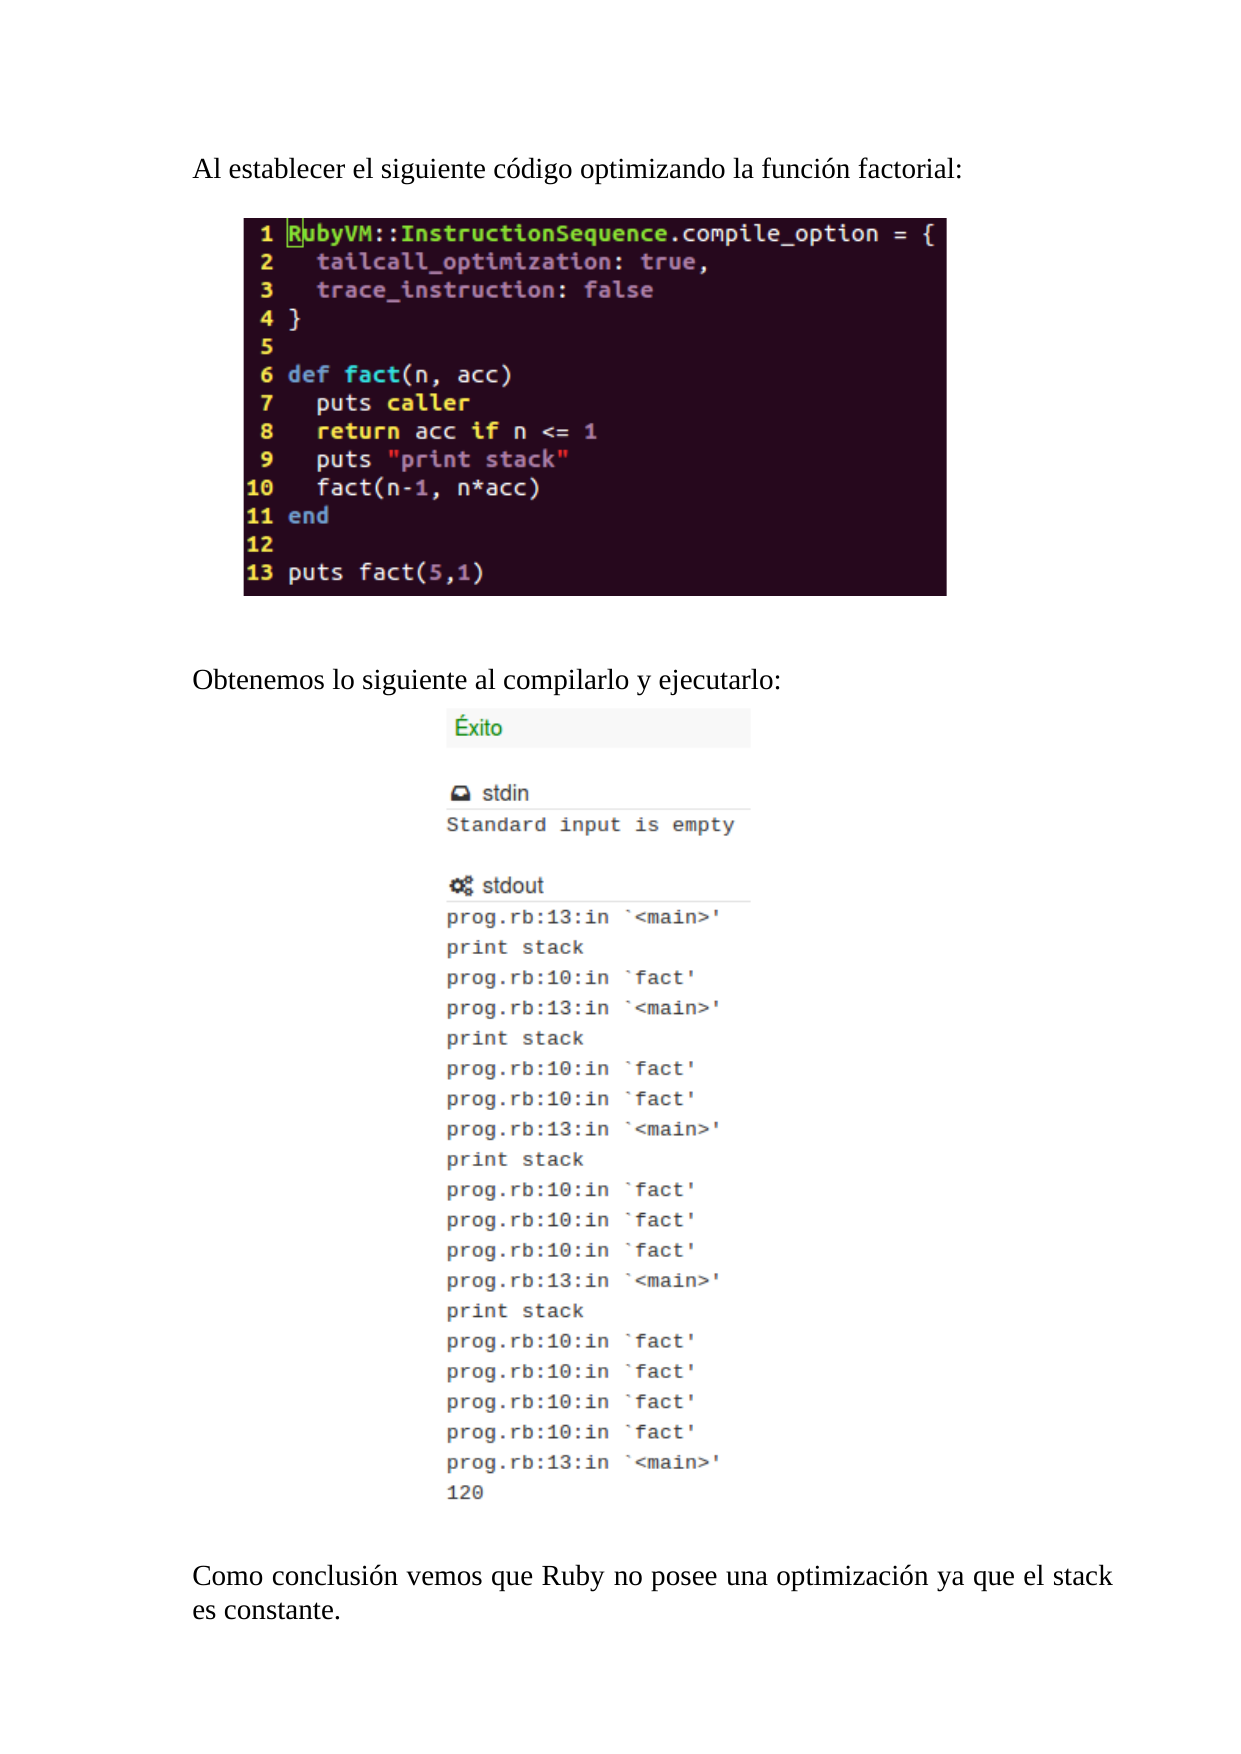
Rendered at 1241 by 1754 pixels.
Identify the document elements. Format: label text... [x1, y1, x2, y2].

picture [243, 218, 947, 596]
text Como conclusión vemos que Ruby no posee una optimización ya que el stack es constante. [118, 1558, 1122, 1625]
text Al establecer el siguiente código optimizando la función factorial: [118, 152, 1122, 185]
picture [396, 696, 751, 1525]
text Obtenemos lo siguiente al compilarlo y ejecutarlo: [118, 662, 1122, 696]
